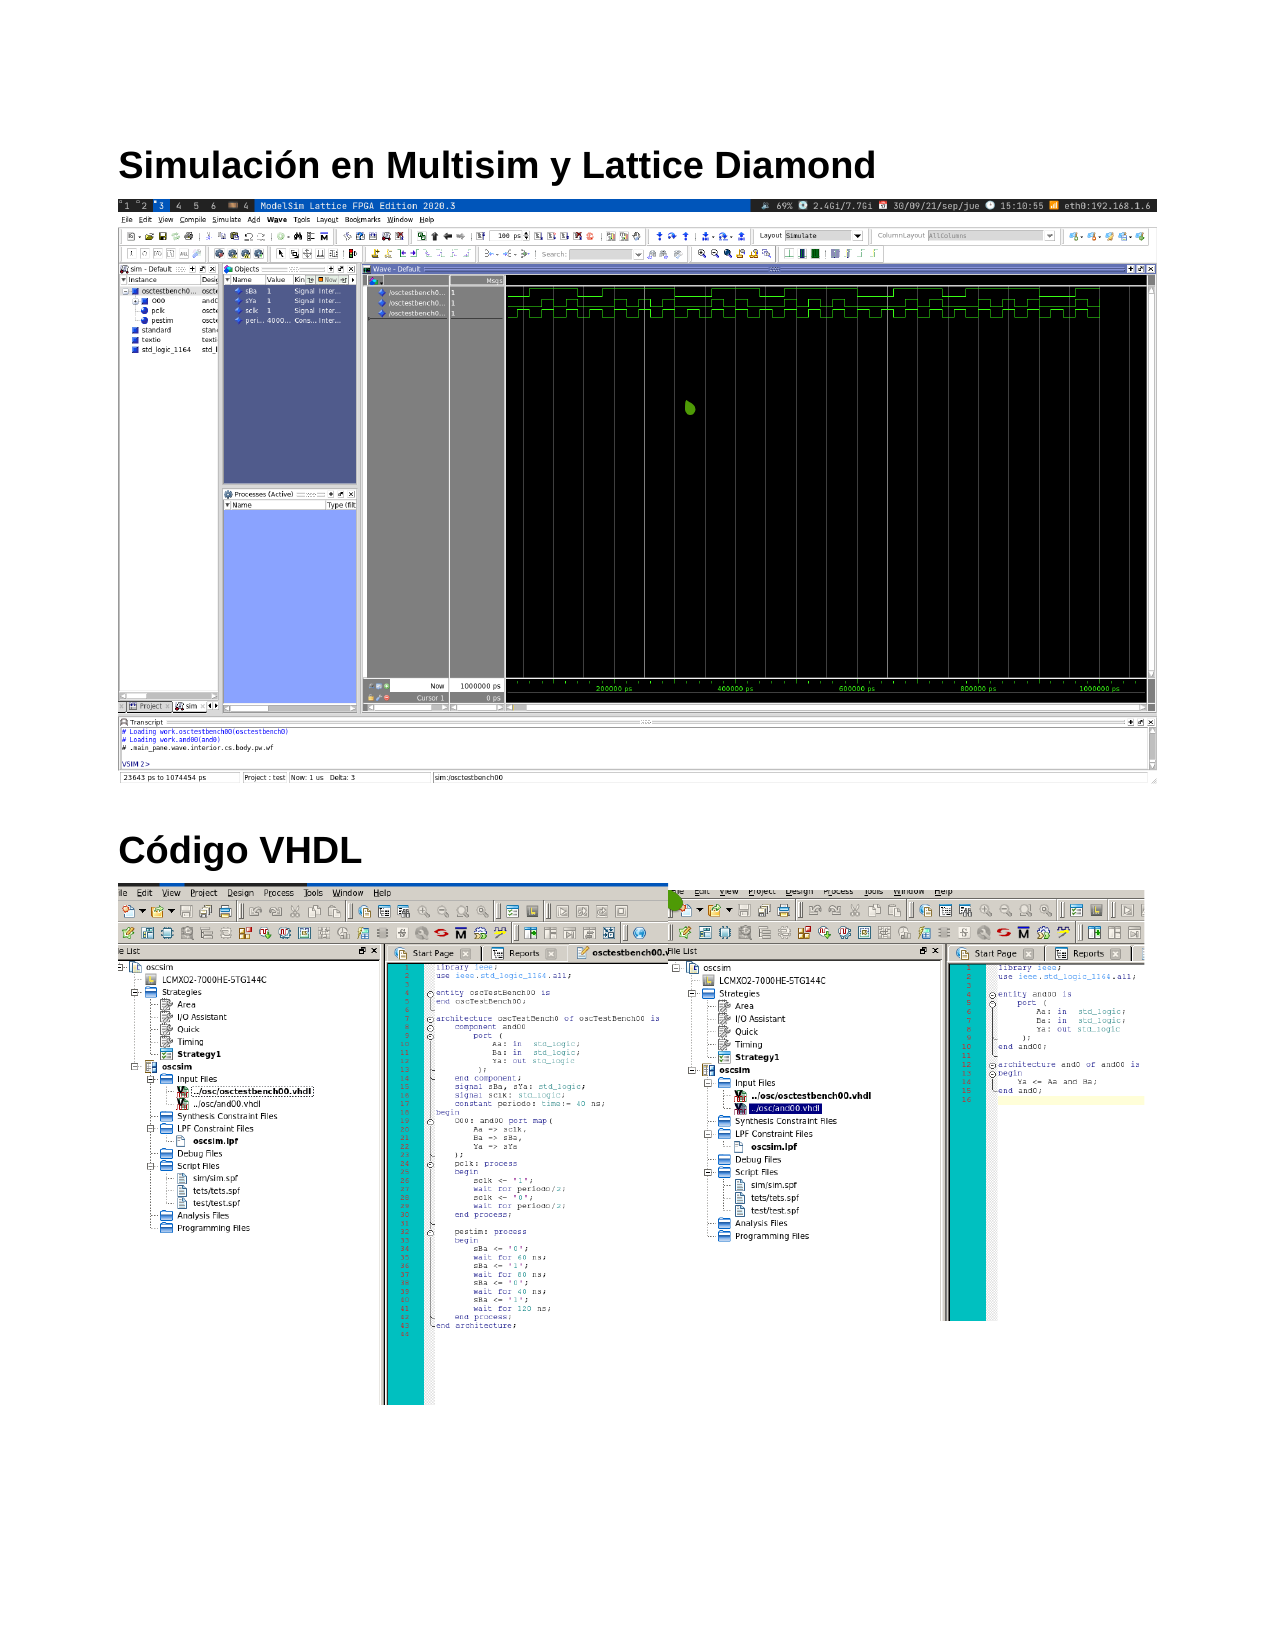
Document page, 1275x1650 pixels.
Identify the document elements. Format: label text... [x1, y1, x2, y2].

picture [118, 199, 1157, 784]
subtitle Simulación en Multisim y Lattice Diamond [118, 143, 1157, 187]
picture [118, 883, 1145, 1405]
subtitle Código VHDL [118, 827, 1157, 871]
